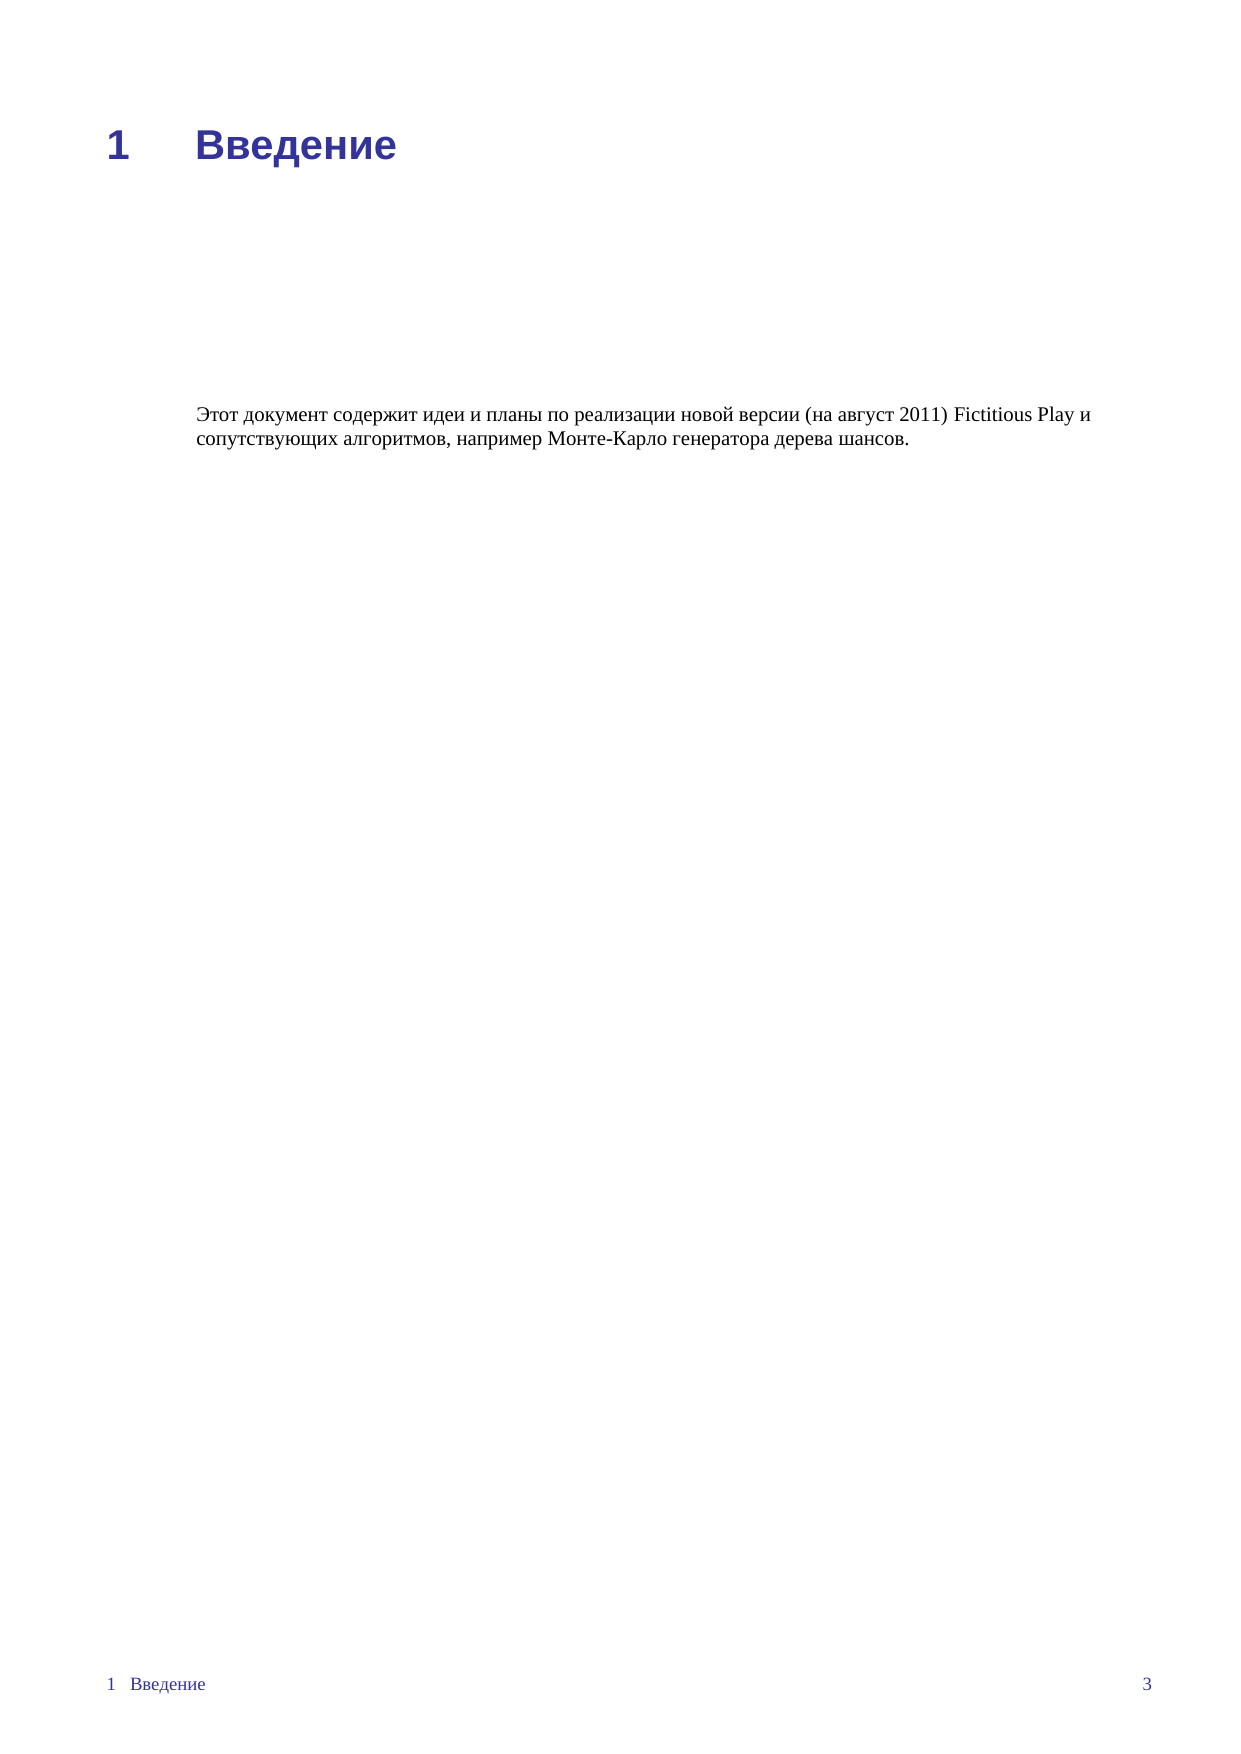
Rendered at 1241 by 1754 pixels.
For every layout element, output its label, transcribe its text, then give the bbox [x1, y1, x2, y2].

subtitle Введение [106, 120, 1152, 168]
text Этот документ содержит идеи и планы по реализации новой версии (на август 2011) Fictitious Play и сопутствующих алгоритмов, например Монте-Карло генератора дерева шансов. [196, 401, 1152, 449]
